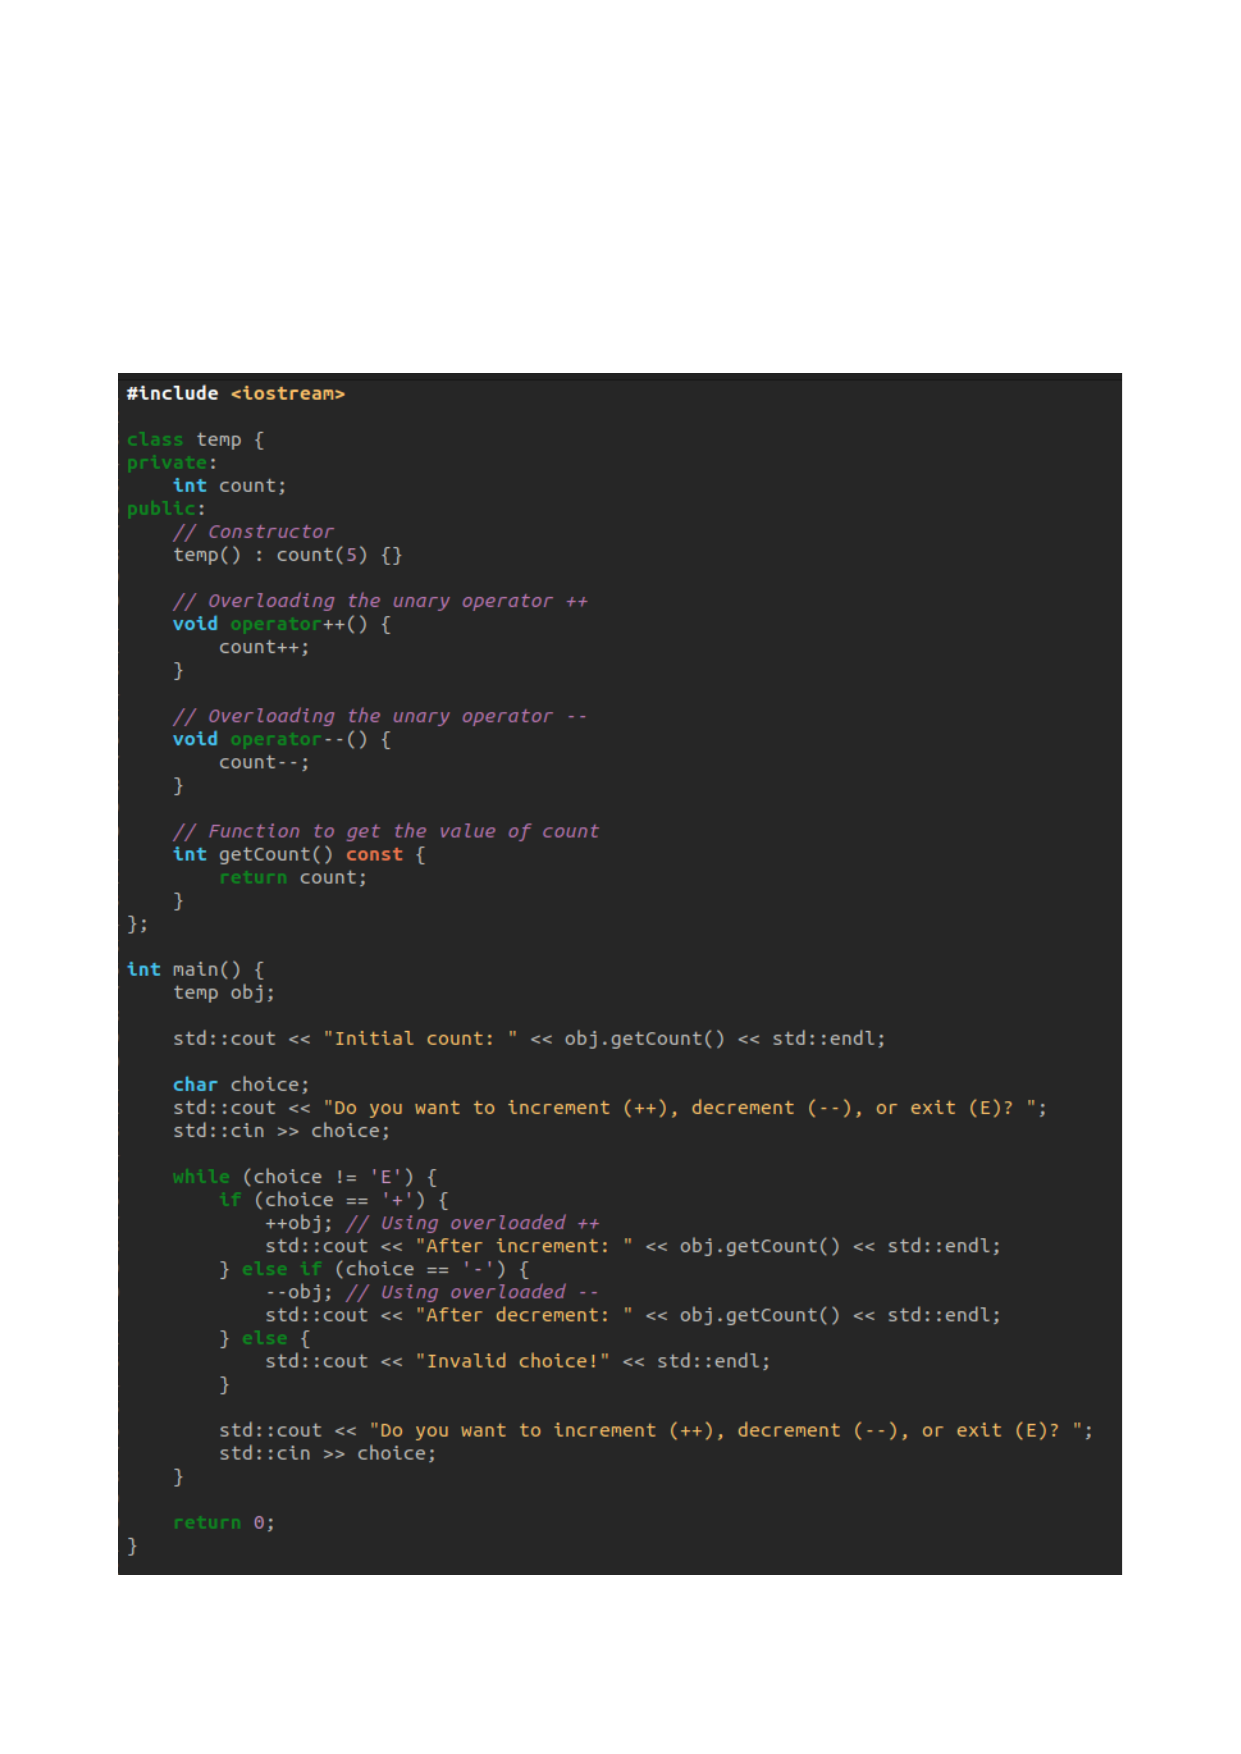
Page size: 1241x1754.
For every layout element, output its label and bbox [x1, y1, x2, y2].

picture [118, 373, 1123, 1575]
